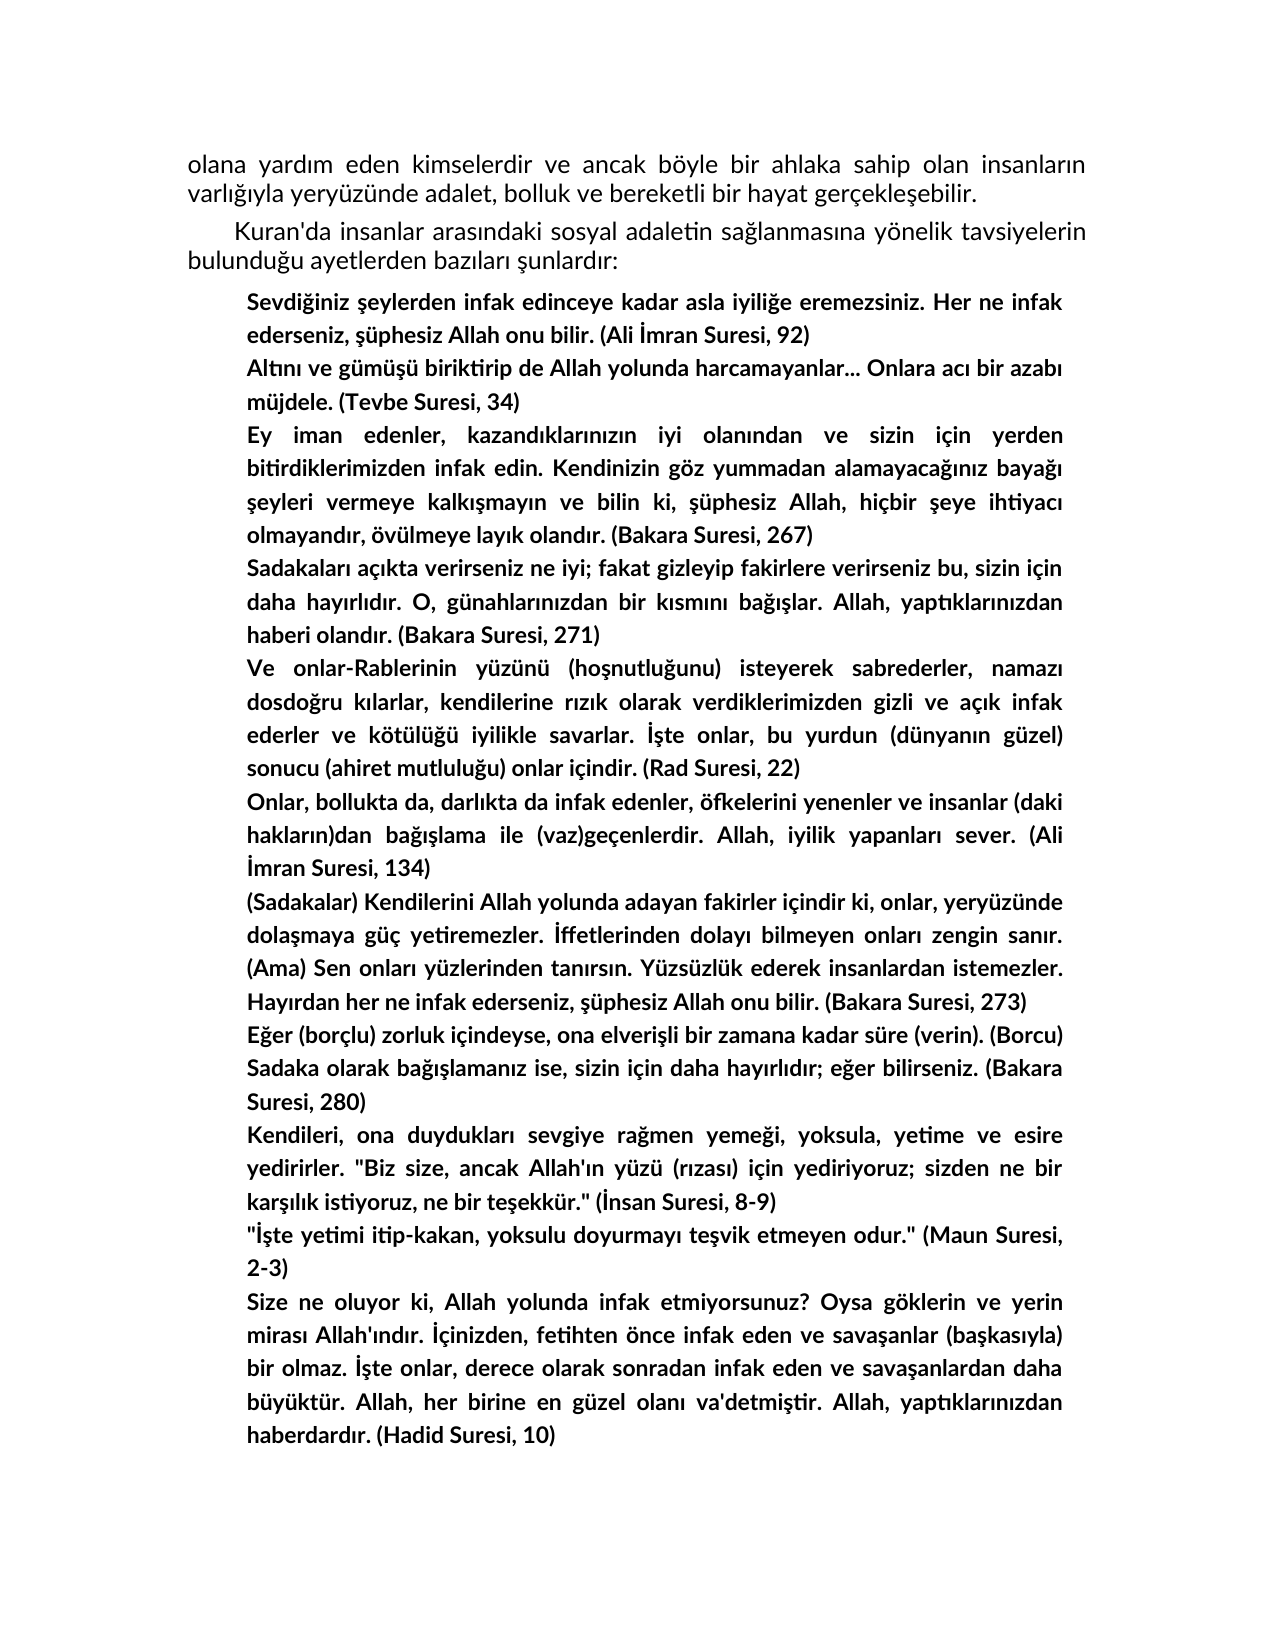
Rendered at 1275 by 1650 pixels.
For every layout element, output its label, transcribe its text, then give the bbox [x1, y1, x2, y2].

text (Sadakalar) Kendilerini Allah yolunda adayan fakirler içindir ki, onlar, yeryüzünde dolaşmaya güç yetiremezler. İffetlerinden dolayı bilmeyen onları zengin sanır. (Ama) Sen onları yüzlerinden tanırsın. Yüzsüzlük ederek insanlardan istemezler. Hayırdan her ne infak ederseniz, şüphesiz Allah onu bilir. (Bakara Suresi, 273) [247, 883, 1064, 1017]
text Sadakaları açıkta verirseniz ne iyi; fakat gizleyip fakirlere verirseniz bu, sizin için daha hayırlıdır. O, günahlarınızdan bir kısmını bağışlar. Allah, yaptıklarınızdan haberi olandır. (Bakara Suresi, 271) [247, 550, 1064, 650]
text Kuran'da insanlar arasındaki sosyal adaletin sağlanmasına yönelik tavsiyelerin bulunduğu ayetlerden bazıları şunlardır: [187, 217, 1087, 275]
text Size ne oluyor ki, Allah yolunda infak etmiyorsunuz? Oysa göklerin ve yerin mirası Allah'ındır. İçinizden, fetihten önce infak eden ve savaşanlar (başkasıyla) bir olmaz. İşte onlar, derece olarak sonradan infak eden ve savaşanlardan daha büyüktür. Allah, her birine en güzel olanı va'detmiştir. Allah, yaptıklarınızdan haberdardır. (Hadid Suresi, 10) [247, 1283, 1064, 1450]
text Altını ve gümüşü biriktirip de Allah yolunda harcamayanlar... Onlara acı bir azabı müjdele. (Tevbe Suresi, 34) [247, 350, 1064, 417]
text Ve onlar-Rablerinin yüzünü (hoşnutluğunu) isteyerek sabrederler, namazı dosdoğru kılarlar, kendilerine rızık olarak verdiklerimizden gizli ve açık infak ederler ve kötülüğü iyilikle savarlar. İşte onlar, bu yurdun (dünyanın güzel) sonucu (ahiret mutluluğu) onlar içindir. (Rad Suresi, 22) [247, 650, 1064, 783]
text Ey iman edenler, kazandıklarınızın iyi olanından ve sizin için yerden bitirdiklerimizden infak edin. Kendinizin göz yummadan alamayacağınız bayağı şeyleri vermeye kalkışmayın ve bilin ki, şüphesiz Allah, hiçbir şeye ihtiyacı olmayandır, övülmeye layık olandır. (Bakara Suresi, 267) [247, 417, 1064, 550]
text Kendileri, ona duydukları sevgiye rağmen yemeği, yoksula, yetime ve esire yedirirler. "Biz size, ancak Allah'ın yüzü (rızası) için yediriyoruz; sizden ne bir karşılık istiyoruz, ne bir teşekkür." (İnsan Suresi, 8-9) [247, 1117, 1064, 1217]
text Onlar, bollukta da, darlıkta da infak edenler, öfkelerini yenenler ve insanlar (daki hakların)dan bağışlama ile (vaz)geçenlerdir. Allah, iyilik yapanları sever. (Ali İmran Suresi, 134) [247, 783, 1064, 883]
text Sevdiğiniz şeylerden infak edinceye kadar asla iyiliğe eremezsiniz. Her ne infak ederseniz, şüphesiz Allah onu bilir. (Ali İmran Suresi, 92) [247, 283, 1064, 350]
text olana yardım eden kimselerdir ve ancak böyle bir ahlaka sahip olan insanların varlığıyla yeryüzünde adalet, bolluk ve bereketli bir hayat gerçekleşebilir. [187, 150, 1087, 208]
text Eğer (borçlu) zorluk içindeyse, ona elverişli bir zamana kadar süre (verin). (Borcu) Sadaka olarak bağışlamanız ise, sizin için daha hayırlıdır; eğer bilirseniz. (Bakara Suresi, 280) [247, 1017, 1064, 1117]
text "İşte yetimi itip-kakan, yoksulu doyurmayı teşvik etmeyen odur." (Maun Suresi, 2-3) [247, 1217, 1064, 1283]
